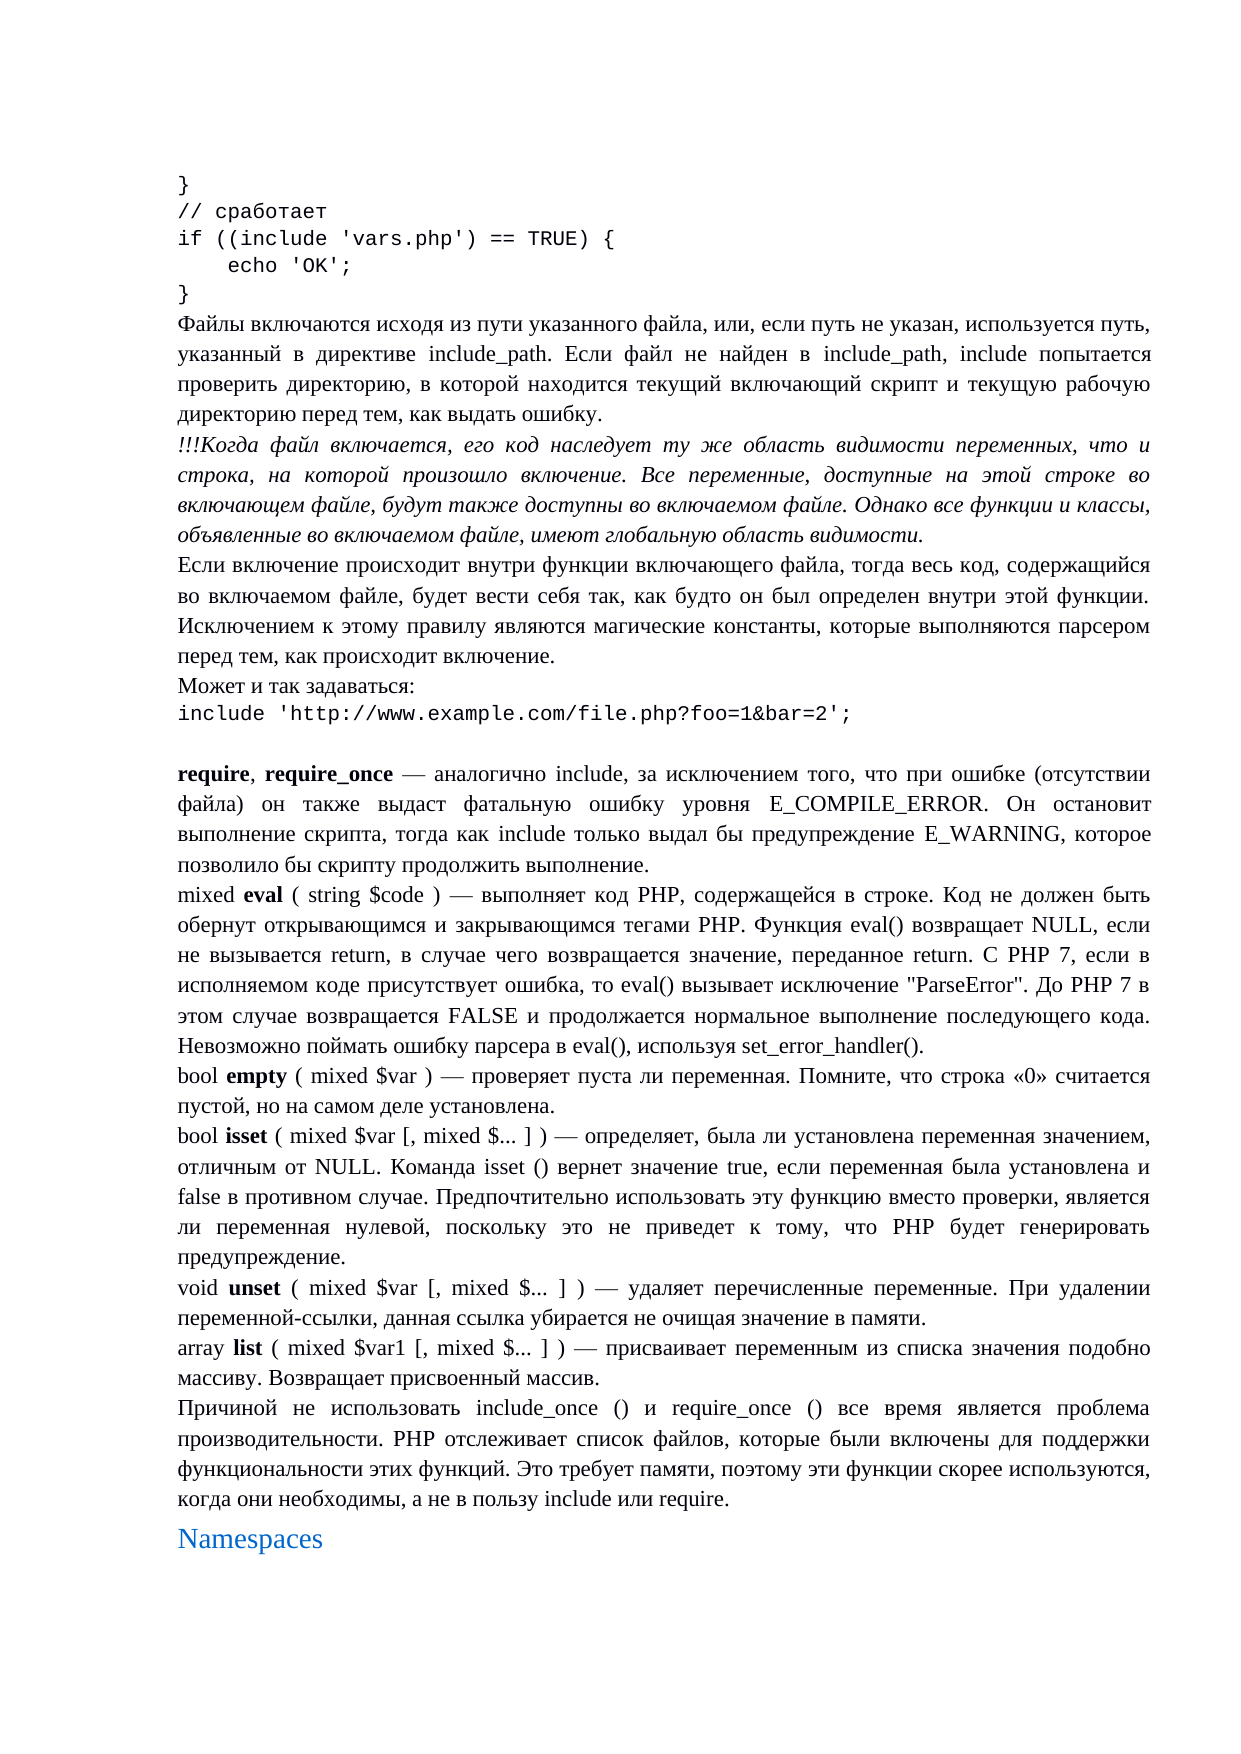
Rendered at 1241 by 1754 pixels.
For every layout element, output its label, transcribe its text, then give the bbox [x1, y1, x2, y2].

text } [177, 174, 1152, 198]
text bool empty ( mixed $var ) — проверяет пуста ли переменная. Помните, что строка «0» считается пустой, но на самом деле установлена. [177, 1062, 1152, 1119]
text Если включение происходит внутри функции включающего файла, тогда весь код, содержащийся во включаемом файле, будет вести себя так, как будто он был определен внутри этой функции. Исключением к этому правилу являются магические константы, которые выполняются парсером перед тем, как происходит включение. [177, 552, 1152, 668]
text bool isset ( mixed $var [, mixed $... ] ) — определяет, была ли установлена переменная значением, отличным от NULL. Команда isset () вернет значение true, если переменная была установлена и false в противном случае. Предпочтительно использовать эту функцию вместо проверки, является ли переменная нулевой, поскольку это не приведет к тому, что PHP будет генерировать предупреждение. [177, 1122, 1152, 1270]
text void unset ( mixed $var [, mixed $... ] ) — удаляет перечисленные переменные. При удалении переменной-ссылки, данная ссылка убирается не очищая значение в памяти. [177, 1273, 1152, 1330]
text mixed eval ( string $code ) — выполняет код PHP, содержащейся в строке. Код не должен быть обернут открывающимся и закрывающимся тегами PHP. Функция eval() возвращает NULL, если не вызывается return, в случае чего возвращается значение, переданное return. С PHP 7, если в исполняемом коде присутствует ошибка, то eval() вызывает исключение "ParseError". До PHP 7 в этом случае возвращается FALSE и продолжается нормальное выполнение последующего кода. Невозможно поймать ошибку парсера в eval(), используя set_error_handler(). [177, 881, 1152, 1058]
text if ((include 'vars.php') == TRUE) { [177, 228, 1152, 252]
text echo 'OK'; [177, 256, 1152, 279]
text Файлы включаются исходя из пути указанного файла, или, если путь не указан, используется путь, указанный в директиве include_path. Если файл не найден в include_path, include попытается проверить директорию, в которой находится текущий включающий скрипт и текущую рабочую директорию перед тем, как выдать ошибку. [177, 310, 1152, 427]
text !!!Когда файл включается, его код наследует ту же область видимости переменных, что и строка, на которой произошло включение. Все переменные, доступные на этой строке во включающем файле, будут также доступны во включаемом файле. Однако все функции и классы, объявленные во включаемом файле, имеют глобальную область видимости. [177, 431, 1152, 548]
text include 'http://www.example.com/file.php?foo=1&bar=2'; [177, 703, 1152, 726]
text Может и так задаваться: [177, 672, 1152, 699]
text array list ( mixed $var1 [, mixed $... ] ) — присваивает переменным из списка значения подобно массиву. Возвращает присвоенный массив. [177, 1334, 1152, 1391]
text Причиной не использовать include_once () и require_once () все время является проблема производительности. PHP отслеживает список файлов, которые были включены для поддержки функциональности этих функций. Это требует памяти, поэтому эти функции скорее используются, когда они необходимы, а не в пользу include или require. [177, 1394, 1152, 1511]
text } [177, 283, 1152, 306]
subtitle Namespaces [177, 1521, 1152, 1555]
text // сработает [177, 201, 1152, 225]
text require, require_once — аналогично include, за исключением того, что при ошибке (отсутствии файла) он также выдаст фатальную ошибку уровня E_COMPILE_ERROR. Он остановит выполнение скрипта, тогда как include только выдал бы предупреждение E_WARNING, которое позволило бы скрипту продолжить выполнение. [177, 760, 1152, 877]
